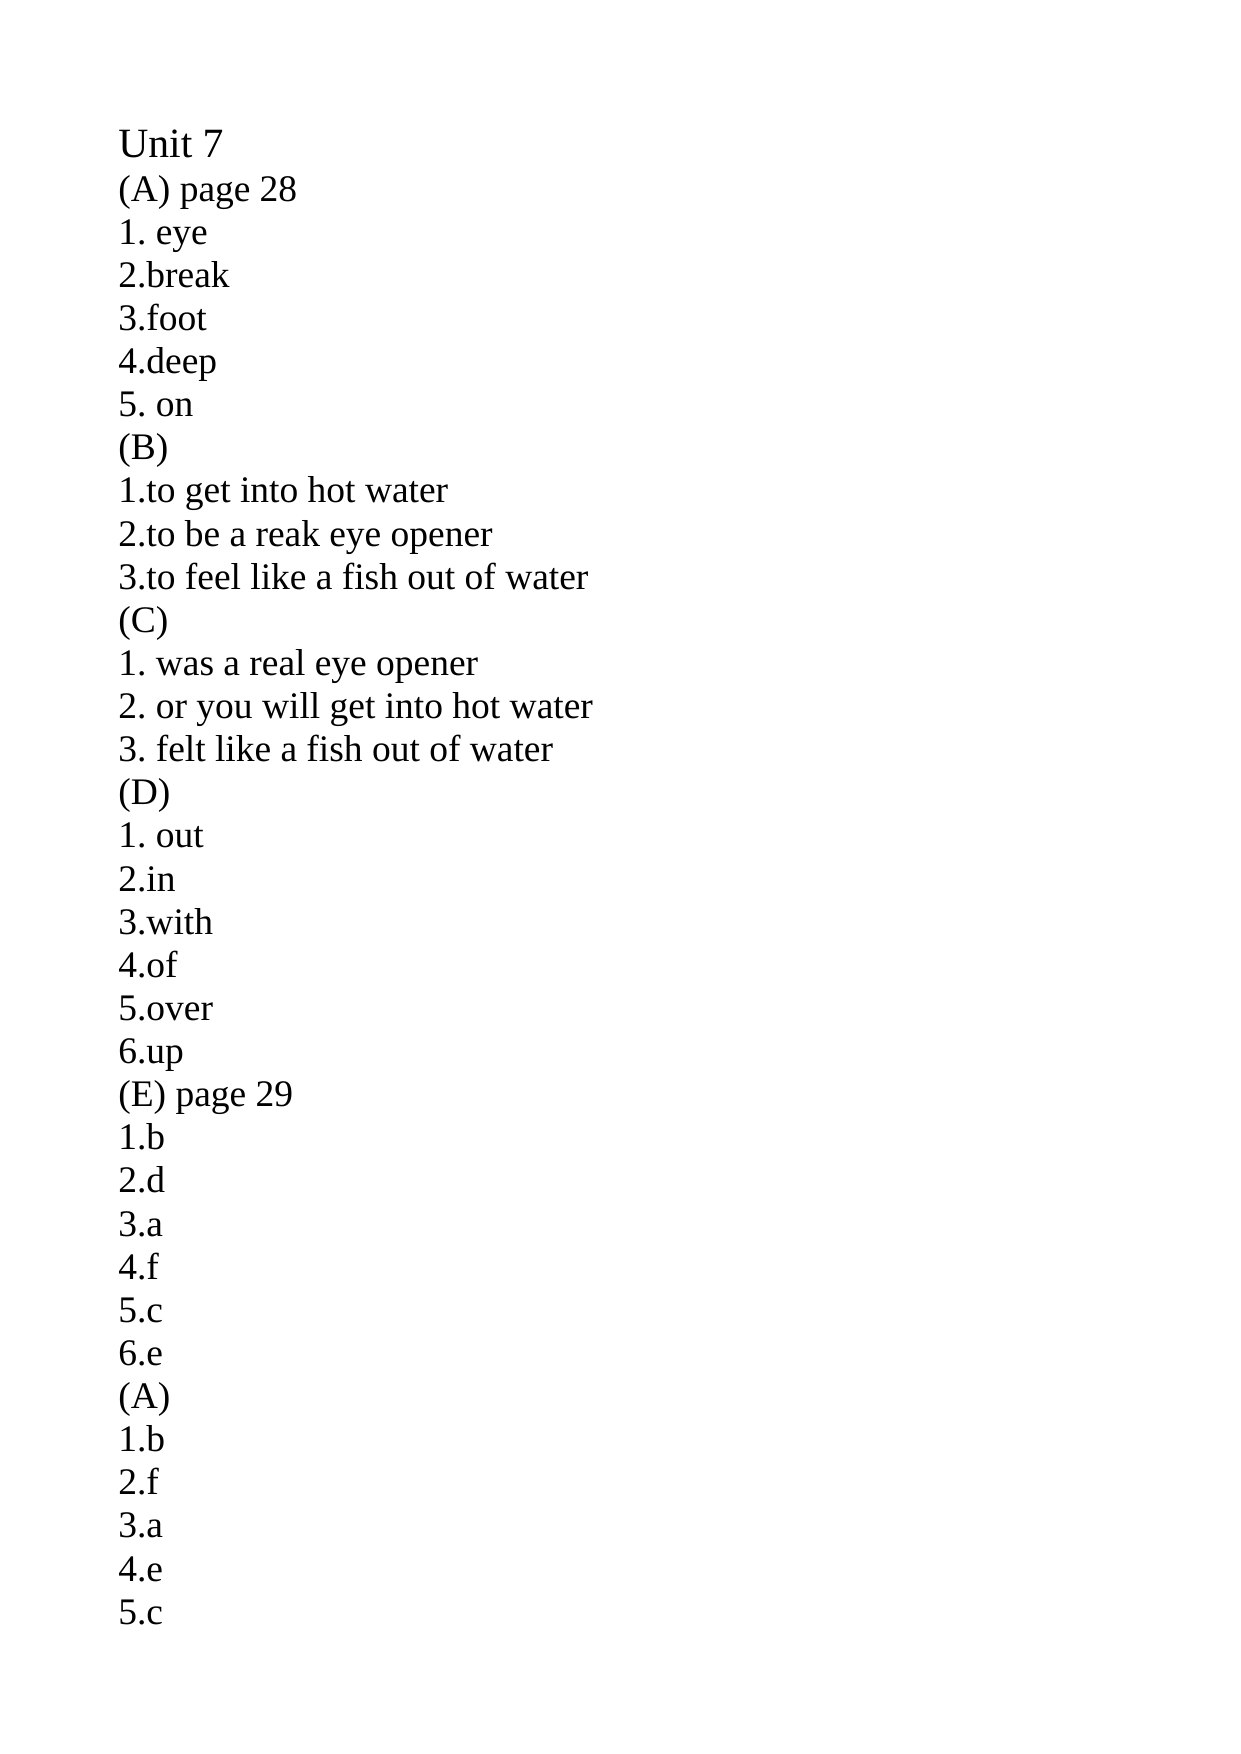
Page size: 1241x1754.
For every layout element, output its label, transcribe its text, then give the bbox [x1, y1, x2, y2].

text Unit 7 [118, 118, 1122, 166]
text 5.c [118, 1287, 1122, 1330]
text 1. was a real eye opener [118, 640, 1122, 683]
text 3.with [118, 899, 1122, 942]
text 6.up [118, 1028, 1122, 1072]
text 2.d [118, 1158, 1122, 1201]
text (C) [118, 597, 1122, 640]
text (B) [118, 425, 1122, 468]
text (D) [118, 770, 1122, 813]
text 6.e [118, 1330, 1122, 1373]
text 5. on [118, 382, 1122, 425]
text 3.a [118, 1201, 1122, 1244]
text 5.over [118, 985, 1122, 1028]
text 2.in [118, 856, 1122, 899]
text (E) page 29 [118, 1072, 1122, 1115]
text 1.to get into hot water [118, 468, 1122, 511]
text 4.e [118, 1546, 1122, 1589]
text 5.c [118, 1589, 1122, 1632]
text 1.b [118, 1417, 1122, 1460]
text 1. out [118, 813, 1122, 856]
text 2.break [118, 252, 1122, 295]
text 1. eye [118, 209, 1122, 252]
text 2.to be a reak eye opener [118, 511, 1122, 554]
text 4.deep [118, 338, 1122, 382]
text 4.of [118, 942, 1122, 985]
text 4.f [118, 1244, 1122, 1287]
text 2.f [118, 1460, 1122, 1503]
text 3. felt like a fish out of water [118, 727, 1122, 770]
text 3.to feel like a fish out of water [118, 554, 1122, 597]
text (A) [118, 1373, 1122, 1417]
text 3.a [118, 1503, 1122, 1546]
text (A) page 28 [118, 166, 1122, 209]
text 3.foot [118, 295, 1122, 338]
text 2. or you will get into hot water [118, 683, 1122, 727]
text 1.b [118, 1115, 1122, 1158]
